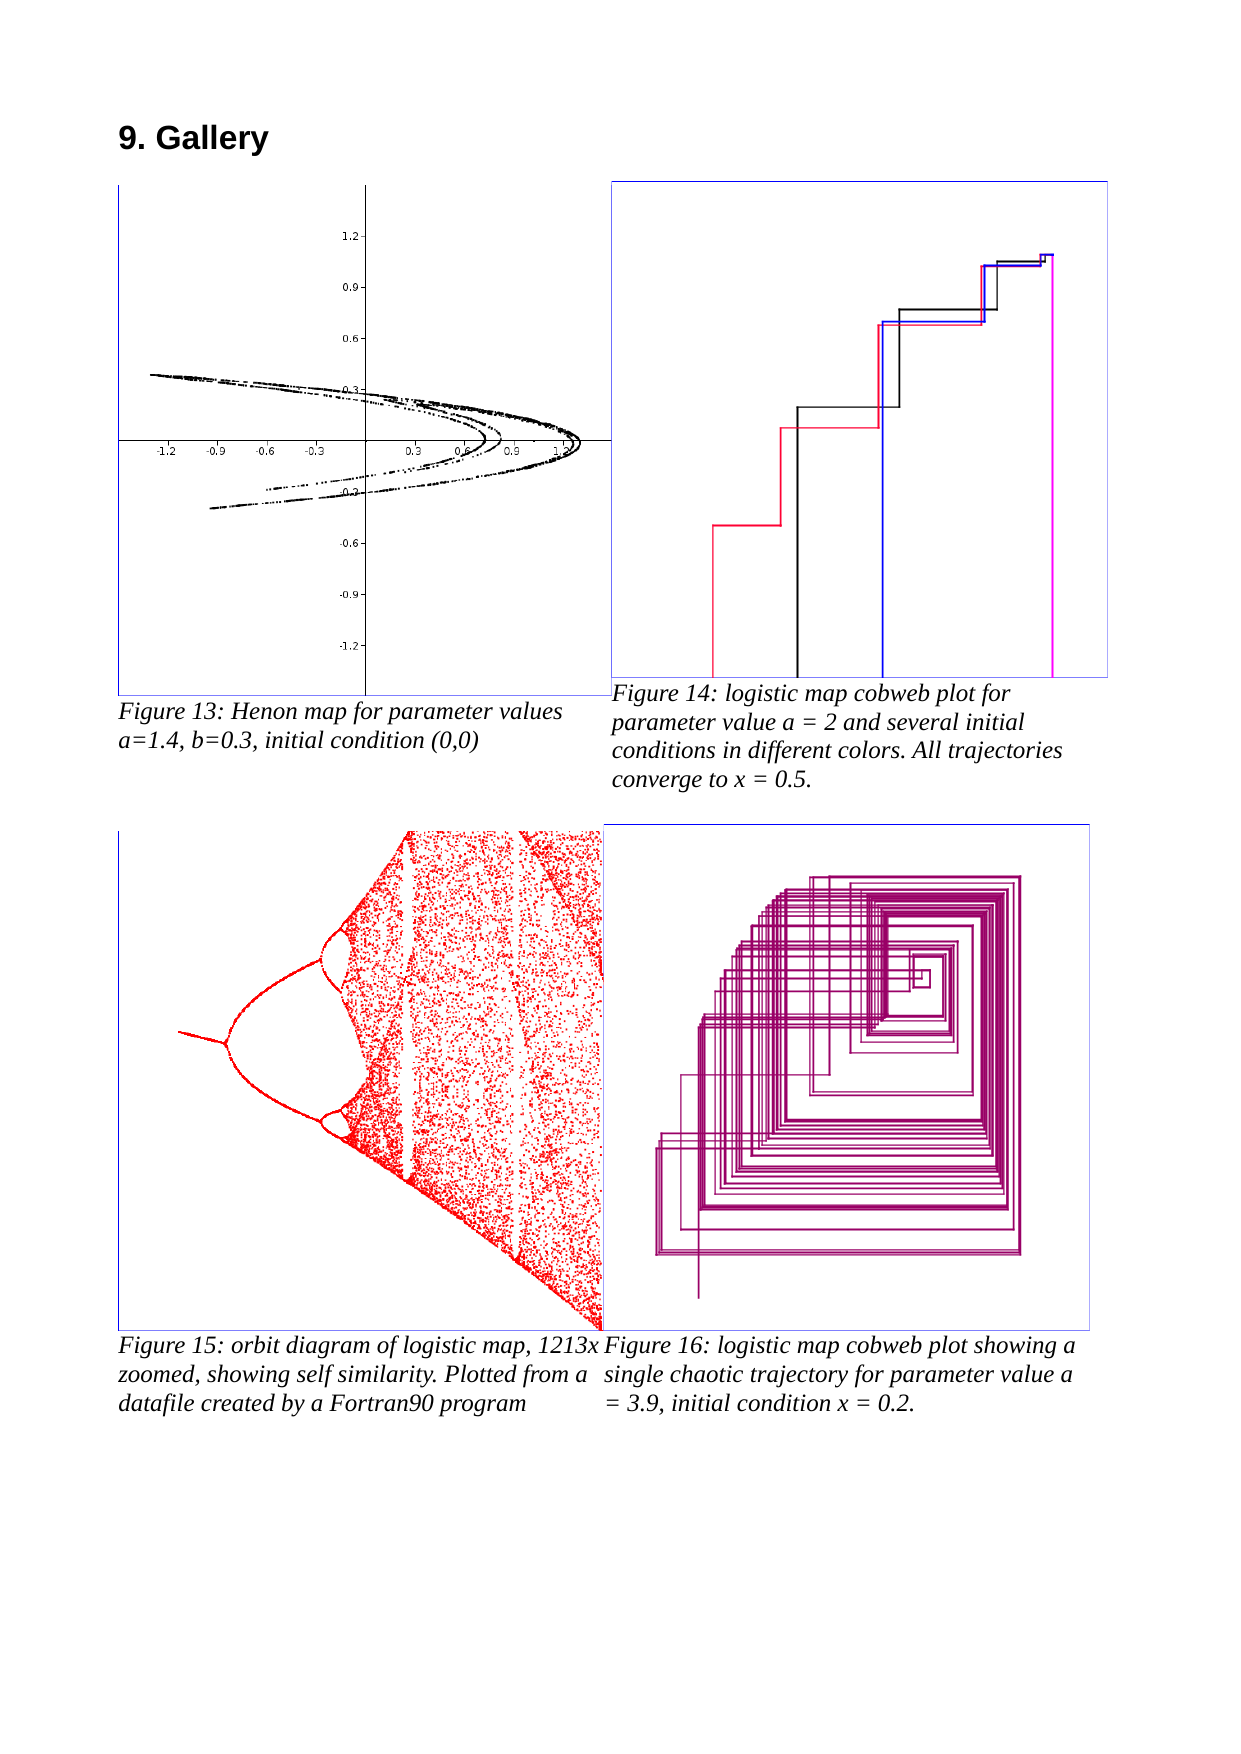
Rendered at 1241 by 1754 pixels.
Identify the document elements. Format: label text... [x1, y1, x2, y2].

picture [118, 181, 1108, 696]
text Figure 15: orbit diagram of logistic map, 1213x zoomed, showing self similarity. Plotted from a datafile created by a Fortran90 program [118, 1331, 604, 1416]
picture [118, 824, 1090, 1331]
text Figure 16: logistic map cobweb plot showing a single chaotic trajectory for parameter value a = 3.9, initial condition x = 0.2. [604, 1331, 1089, 1416]
subtitle 9. Gallery [118, 118, 1122, 157]
text Figure 13: Henon map for parameter values a=1.4, b=0.3, initial condition (0,0) [118, 696, 612, 753]
text Figure 14: logistic map cobweb plot for parameter value a = 2 and several initial conditions in different colors. All trajectories converge to x = 0.5. [612, 678, 1108, 793]
